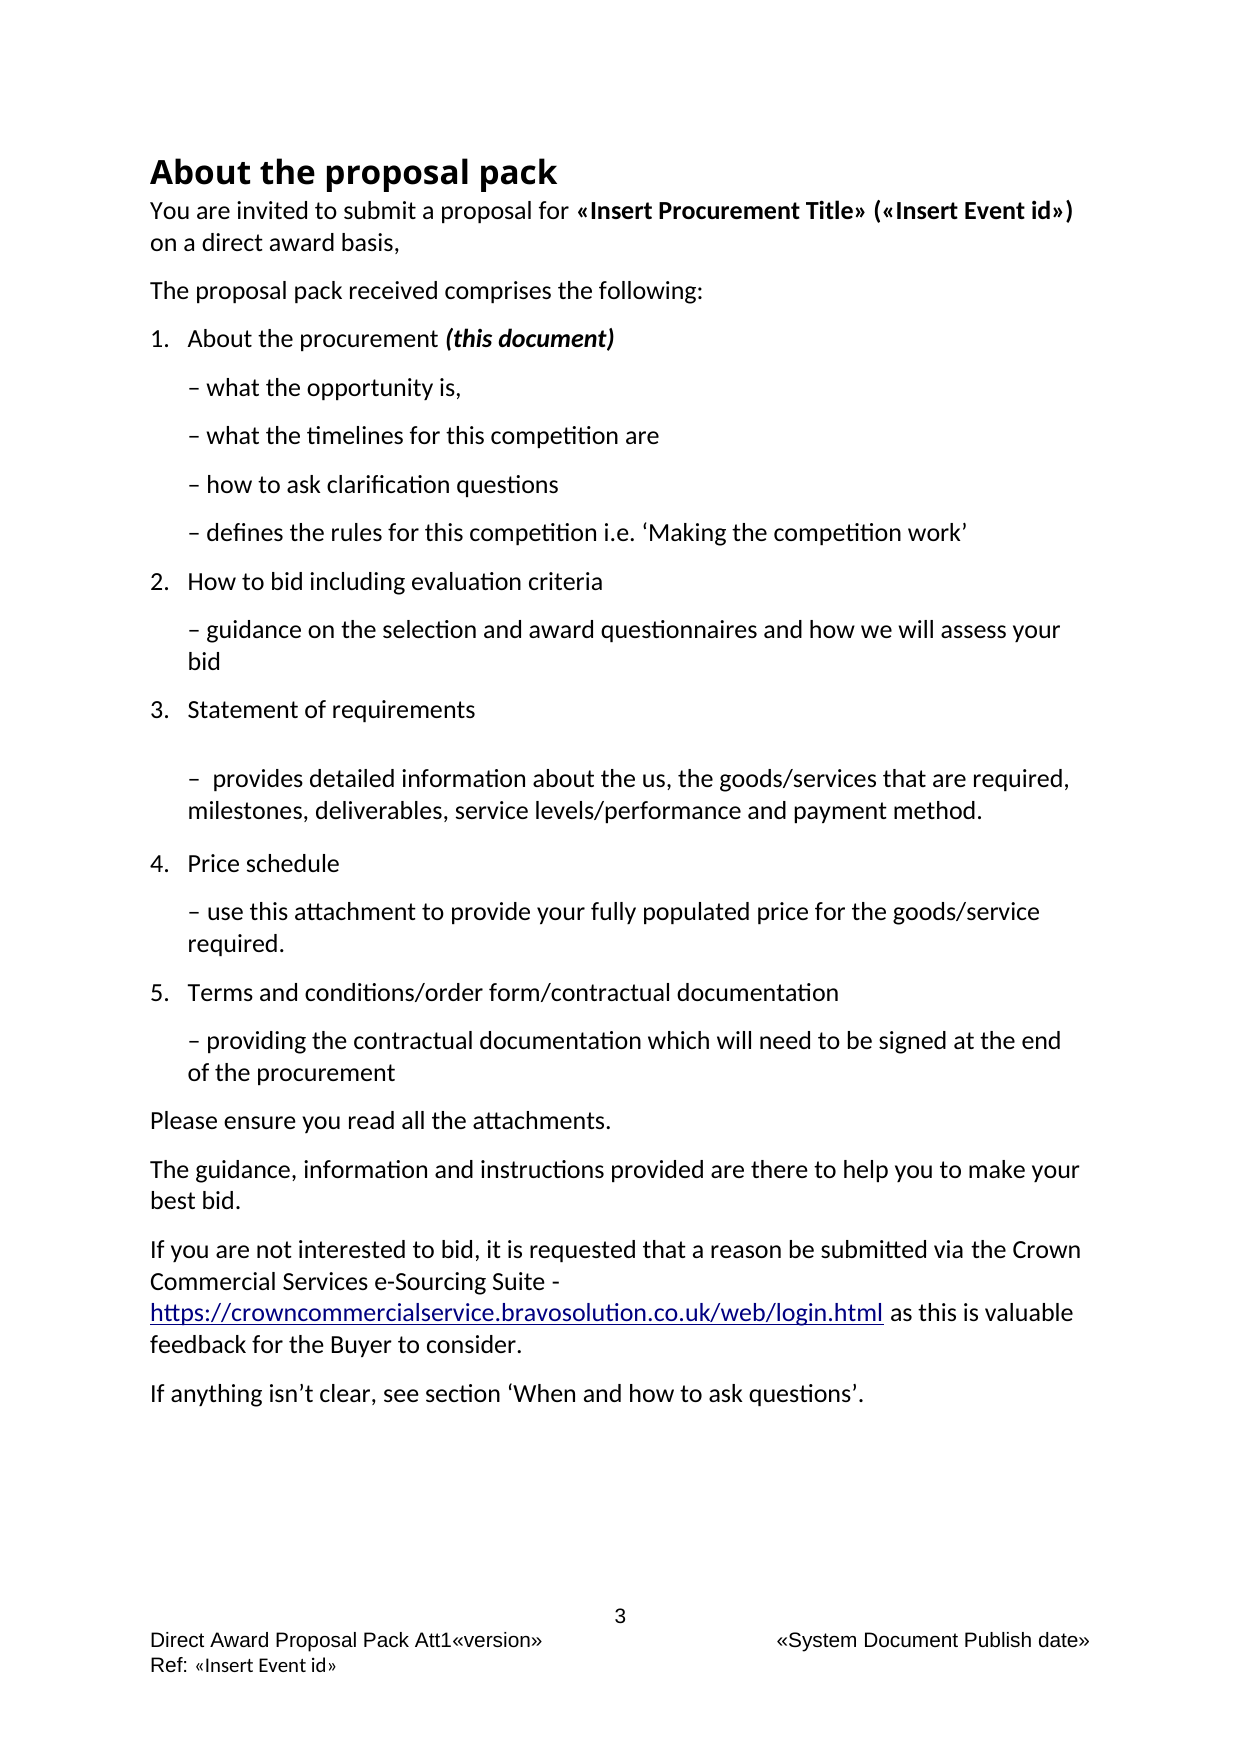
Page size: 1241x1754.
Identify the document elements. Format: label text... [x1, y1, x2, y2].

text The guidance, information and instructions provided are there to help you to make your best bid. [150, 1153, 1090, 1216]
text – how to ask clarification questions [187, 468, 1090, 499]
list – use this attachment to provide your fully populated price for the goods/service required. [187, 895, 1090, 959]
list About the procurement (this document) [150, 322, 1090, 354]
text – defines the rules for this competition i.e. ‘Making the competition work’ [187, 516, 1090, 548]
text If you are not interested to bid, it is requested that a reason be submitted via the Crown Commercial Services e-Sourcing Suite - https://crowncommercialservice.bravosolution.co.uk/web/login.html as this is valuable feedback for the Buyer to consider. [150, 1233, 1090, 1360]
text – what the timelines for this competition are [187, 419, 1090, 451]
subtitle About the proposal pack [150, 148, 1090, 194]
text – what the opportunity is, [187, 371, 1090, 403]
text Please ensure you read all the attachments. [150, 1104, 1090, 1136]
list Terms and conditions/order form/contractual documentation [150, 976, 1090, 1007]
list How to bid including evaluation criteria [150, 565, 1090, 596]
text You are invited to submit a proposal for «Insert Procurement Title» («Insert Event id») on a direct award basis, [150, 194, 1090, 257]
text – provides detailed information about the us, the goods/services that are required, milestones, deliverables, service levels/performance and payment method. [187, 763, 1090, 826]
list Price schedule [150, 847, 1090, 879]
list Statement of requirements [150, 693, 1090, 725]
list – providing the contractual documentation which will need to be signed at the end of the procurement [187, 1024, 1090, 1088]
text If anything isn’t clear, see section ‘When and how to ask questions’. [150, 1377, 1090, 1408]
text The proposal pack received comprises the following: [150, 274, 1090, 306]
text – guidance on the selection and award questionnaires and how we will assess your bid [187, 613, 1090, 677]
